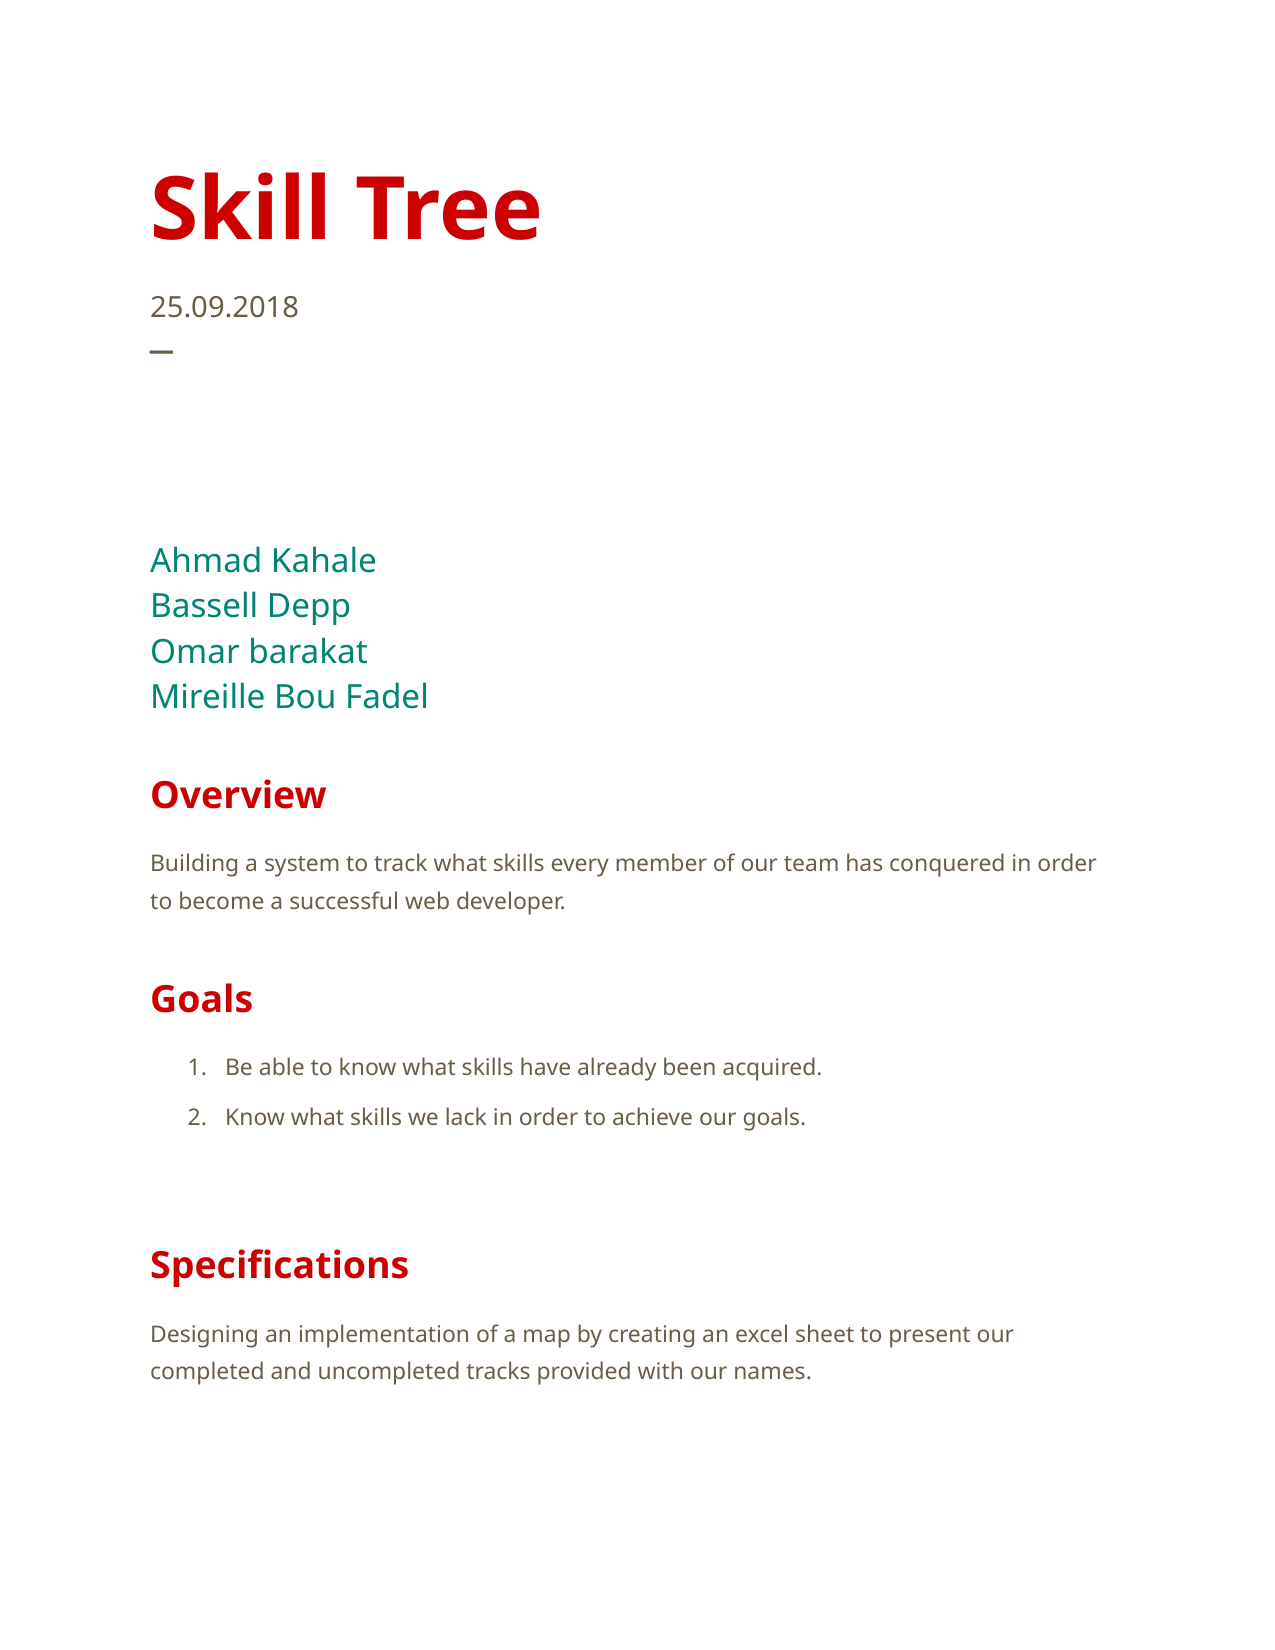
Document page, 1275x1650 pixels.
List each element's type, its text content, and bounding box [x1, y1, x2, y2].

subtitle 25.09.2018 [150, 286, 1125, 326]
text Designing an implementation of a map by creating an excel sheet to present our completed and uncompleted tracks provided with our names. [150, 1317, 1125, 1386]
text Mireille Bou Fadel [150, 673, 1125, 718]
subtitle Goals [150, 972, 1125, 1023]
list Know what skills we lack in order to achieve our goals. [187, 1101, 1125, 1132]
text Omar barakat [150, 628, 1125, 673]
subtitle Specifications [150, 1239, 1125, 1290]
text Building a system to track what skills every member of our team has conquered in order to become a successful web developer. [150, 847, 1125, 916]
text Ahmad Kahale [150, 537, 1125, 582]
text Bassell Depp [150, 582, 1125, 628]
text ─ [150, 326, 1125, 377]
subtitle Overview [150, 768, 1125, 819]
title Skill Tree [150, 146, 1125, 265]
list Be able to know what skills have already been acquired. [187, 1051, 1125, 1082]
